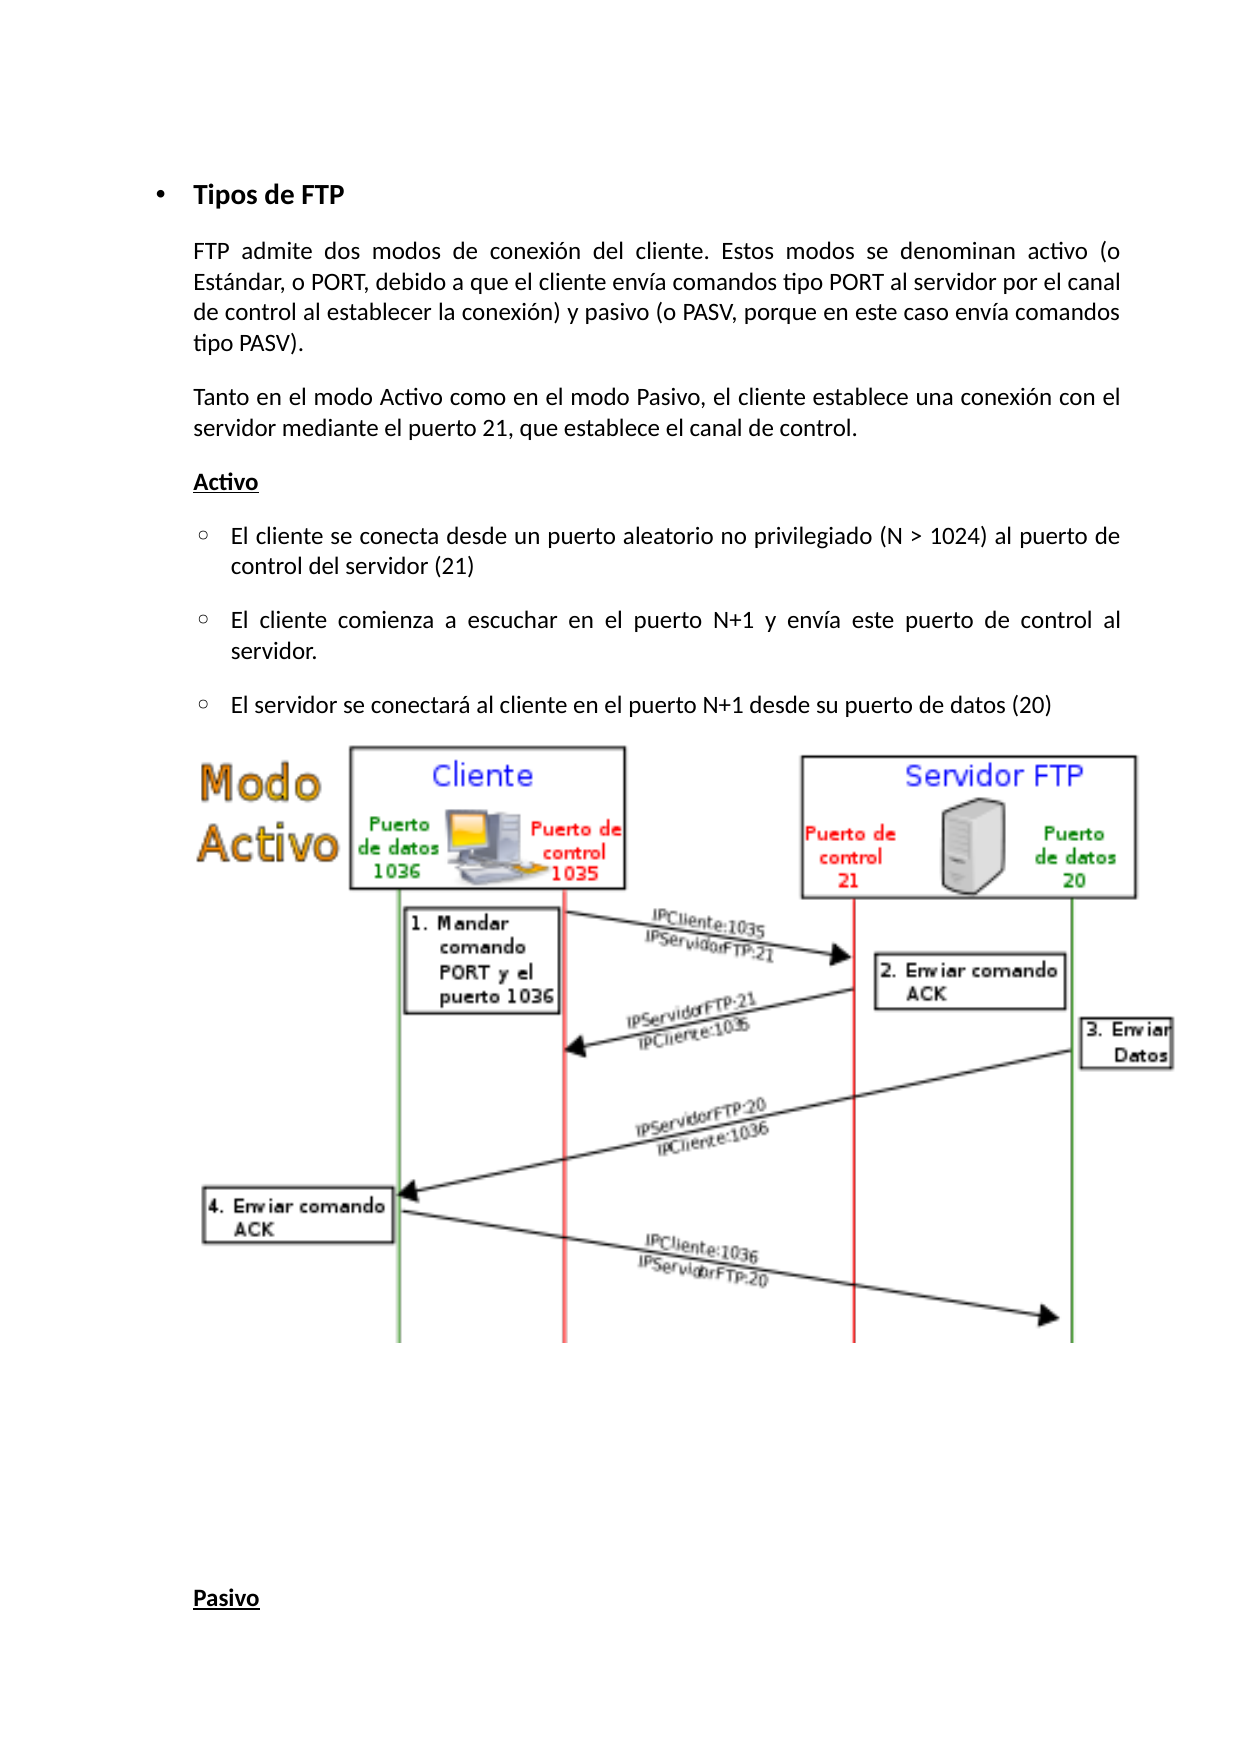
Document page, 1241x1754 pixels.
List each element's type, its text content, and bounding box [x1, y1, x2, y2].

list FTP admite dos modos de conexión del cliente. Estos modos se denominan activo (o Estándar, o PORT, debido a que el cliente envía comandos tipo PORT al servidor por el canal de control al establecer la conexión) y pasivo (o PASV, porque en este caso envía comandos tipo PASV). [156, 236, 1122, 358]
list Tipos de FTP [156, 176, 1122, 212]
picture [193, 743, 1177, 1343]
list El cliente comienza a escuchar en el puerto N+1 y envía este puerto de control al servidor. [193, 604, 1122, 665]
list El servidor se conectará al cliente en el puerto N+1 desde su puerto de datos (20) [193, 689, 1122, 719]
list Activo [156, 466, 1122, 496]
list Tanto en el modo Activo como en el modo Pasivo, el cliente establece una conexión con el servidor mediante el puerto 21, que establece el canal de control. [156, 381, 1122, 442]
list Pasivo [156, 1582, 1122, 1613]
list El cliente se conecta desde un puerto aleatorio no privilegiado (N > 1024) al puerto de control del servidor (21) [193, 520, 1122, 581]
